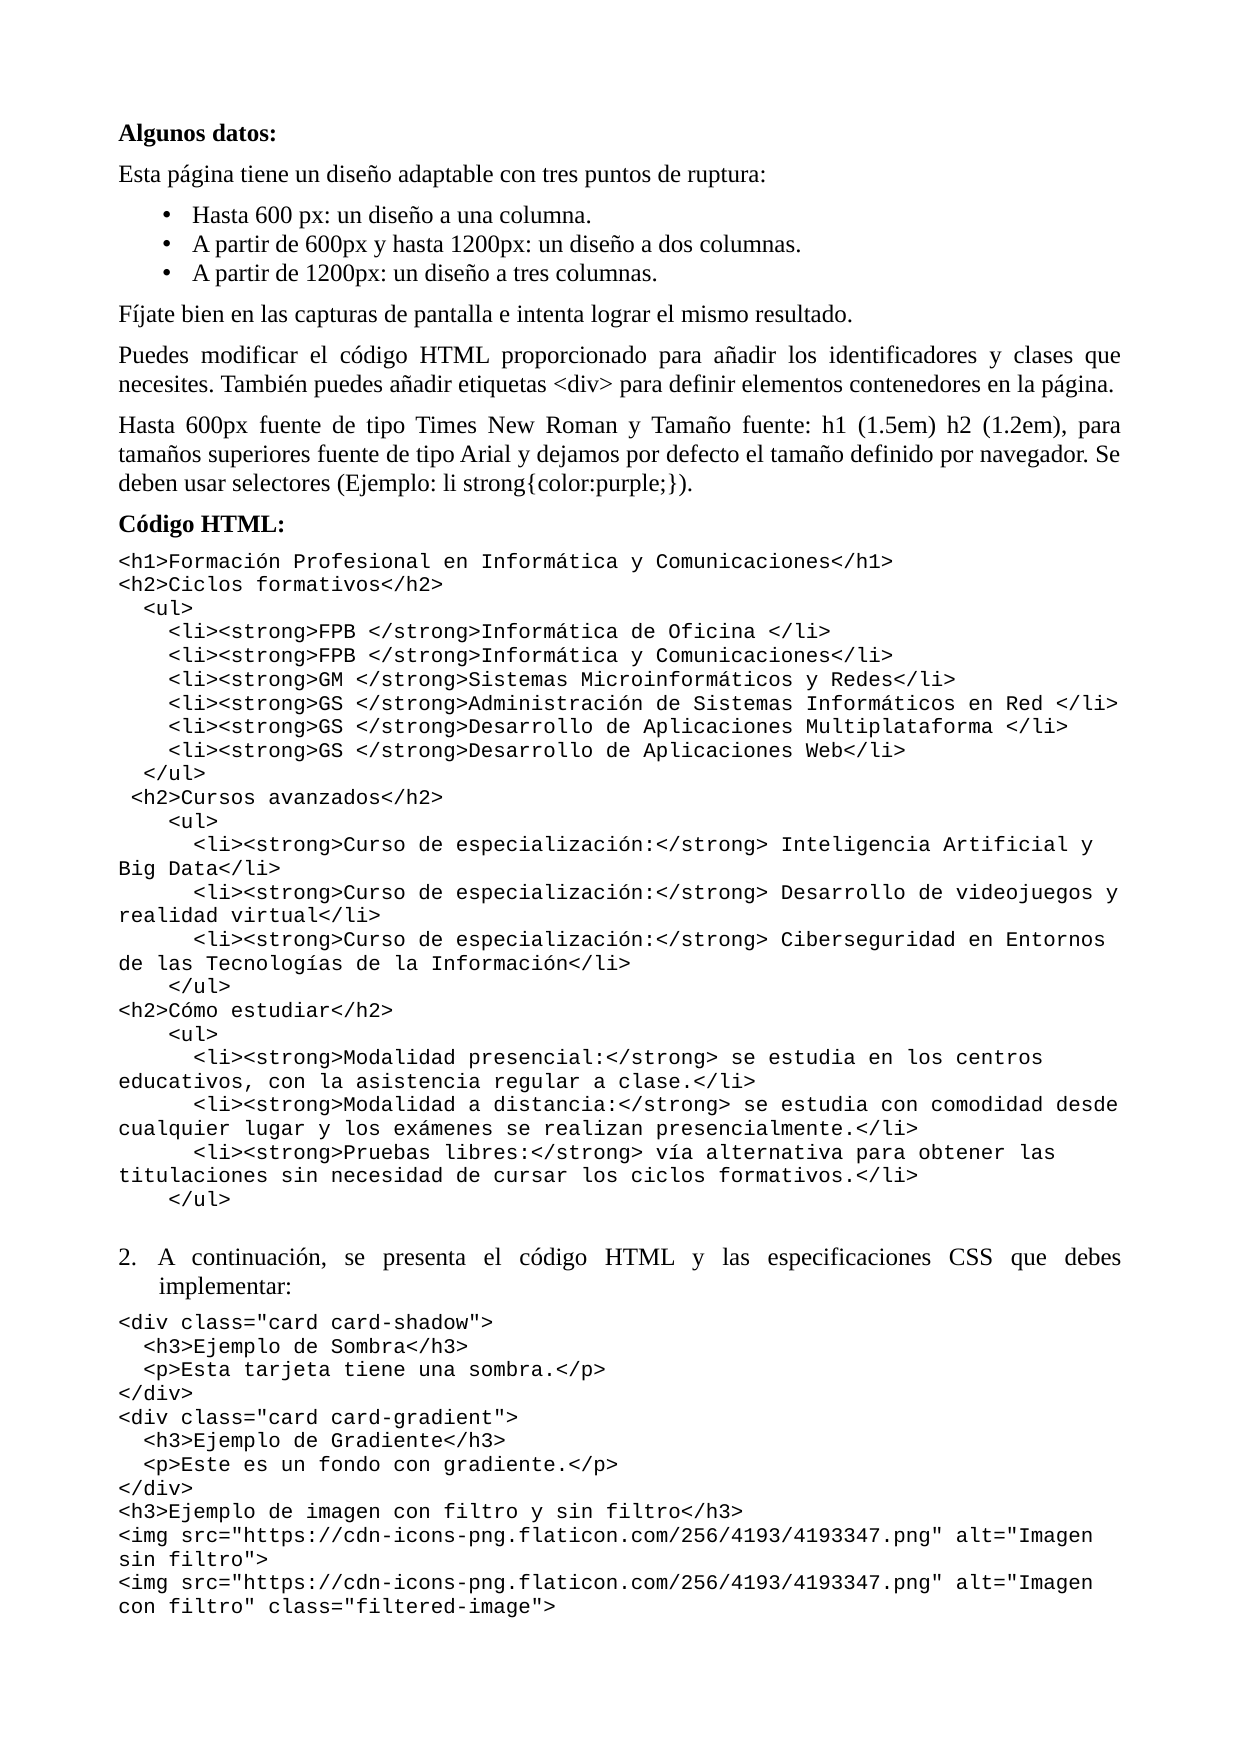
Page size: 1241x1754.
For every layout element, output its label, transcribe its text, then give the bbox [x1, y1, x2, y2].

text <ul> [118, 1023, 1122, 1047]
text <img src="https://cdn-icons-png.flaticon.com/256/4193/4193347.png" alt="Imagen con filtro" class="filtered-image"> [118, 1572, 1122, 1619]
text <li><strong>Curso de especialización:</strong> Desarrollo de videojuegos y realidad virtual</li> [118, 882, 1122, 929]
text <img src="https://cdn-icons-png.flaticon.com/256/4193/4193347.png" alt="Imagen sin filtro"> [118, 1525, 1122, 1572]
text <ul> [118, 598, 1122, 622]
text </div> [118, 1383, 1122, 1407]
list Hasta 600 px: un diseño a una columna. [162, 201, 1122, 229]
text </ul> [118, 1189, 1122, 1213]
text <ul> [118, 811, 1122, 834]
text </div> [118, 1478, 1122, 1501]
text Esta página tiene un diseño adaptable con tres puntos de ruptura: [118, 159, 1122, 188]
text <h3>Ejemplo de imagen con filtro y sin filtro</h3> [118, 1501, 1122, 1525]
text Algunos datos: [118, 118, 1122, 147]
text <li><strong>GS </strong>Desarrollo de Aplicaciones Multiplataforma </li> [118, 716, 1122, 740]
text Fíjate bien en las capturas de pantalla e intenta lograr el mismo resultado. [118, 299, 1122, 328]
text <div class="card card-shadow"> [118, 1312, 1122, 1336]
text <li><strong>Pruebas libres:</strong> vía alternativa para obtener las titulaciones sin necesidad de cursar los ciclos formativos.</li> [118, 1142, 1122, 1189]
text <li><strong>Curso de especialización:</strong> Ciberseguridad en Entornos de las Tecnologías de la Información</li> [118, 929, 1122, 976]
text <h1>Formación Profesional en Informática y Comunicaciones</h1> [118, 551, 1122, 574]
text <li><strong>Curso de especialización:</strong> Inteligencia Artificial y Big Data</li> [118, 834, 1122, 882]
text <h2>Cursos avanzados</h2> [118, 787, 1122, 811]
text Puedes modificar el código HTML proporcionado para añadir los identificadores y clases que necesites. También puedes añadir etiquetas <div> para definir elementos contenedores en la página. [118, 341, 1122, 398]
text <h3>Ejemplo de Gradiente</h3> [118, 1430, 1122, 1454]
text </ul> [118, 763, 1122, 787]
text <h2>Cómo estudiar</h2> [118, 1000, 1122, 1023]
list A partir de 1200px: un diseño a tres columnas. [162, 258, 1122, 287]
text <li><strong>Modalidad a distancia:</strong> se estudia con comodidad desde cualquier lugar y los exámenes se realizan presencialmente.</li> [118, 1094, 1122, 1142]
text <h2>Ciclos formativos</h2> [118, 574, 1122, 598]
list A continuación, se presenta el código HTML y las especificaciones CSS que debes implementar: [118, 1242, 1122, 1300]
text <li><strong>GS </strong>Desarrollo de Aplicaciones Web</li> [118, 740, 1122, 763]
text <li><strong>Modalidad presencial:</strong> se estudia en los centros educativos, con la asistencia regular a clase.</li> [118, 1047, 1122, 1094]
text <p>Este es un fondo con gradiente.</p> [118, 1454, 1122, 1478]
text <div class="card card-gradient"> [118, 1407, 1122, 1430]
text <p>Esta tarjeta tiene una sombra.</p> [118, 1359, 1122, 1383]
text Código HTML: [118, 509, 1122, 538]
list A partir de 600px y hasta 1200px: un diseño a dos columnas. [162, 229, 1122, 258]
text </ul> [118, 976, 1122, 1000]
text <h3>Ejemplo de Sombra</h3> [118, 1336, 1122, 1359]
text <li><strong>FPB </strong>Informática y Comunicaciones</li> [118, 645, 1122, 669]
text <li><strong>GM </strong>Sistemas Microinformáticos y Redes</li> [118, 669, 1122, 692]
text <li><strong>FPB </strong>Informática de Oficina </li> [118, 622, 1122, 645]
text Hasta 600px fuente de tipo Times New Roman y Tamaño fuente: h1 (1.5em) h2 (1.2em), para tamaños superiores fuente de tipo Arial y dejamos por defecto el tamaño definido por navegador. Se deben usar selectores (Ejemplo: li strong{color:purple;}). [118, 411, 1122, 497]
text <li><strong>GS </strong>Administración de Sistemas Informáticos en Red </li> [118, 692, 1122, 716]
